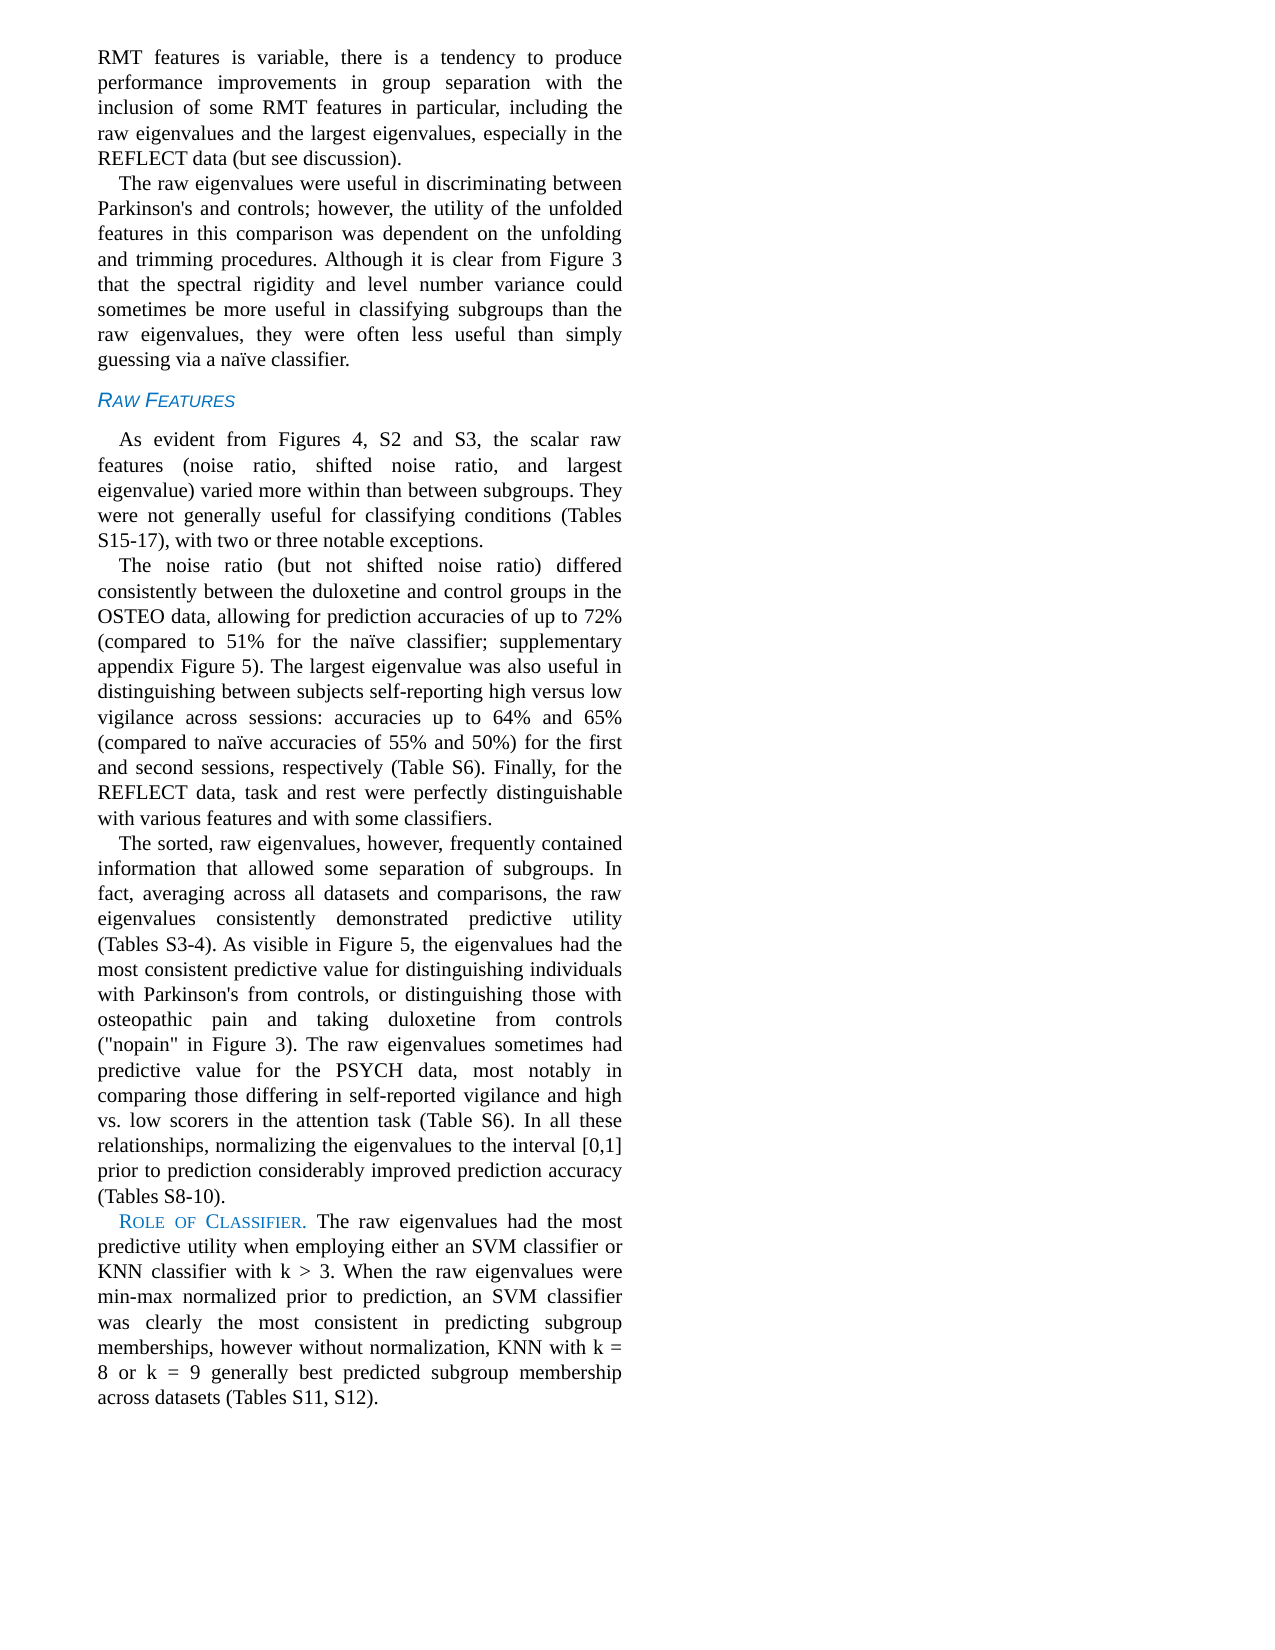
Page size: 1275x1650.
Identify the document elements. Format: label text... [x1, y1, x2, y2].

subtitle Raw Features [97, 387, 623, 411]
text The sorted, raw eigenvalues, however, frequently contained information that allowed some separation of subgroups. In fact, averaging across all datasets and comparisons, the raw eigenvalues consistently demonstrated predictive utility (Tables S3-4). As visible in Figure 5, the eigenvalues had the most consistent predictive value for distinguishing individuals with Parkinson's from controls, or distinguishing those with osteopathic pain and taking duloxetine from controls ("nopain" in Figure 3). The raw eigenvalues sometimes had predictive value for the PSYCH data, most notably in comparing those differing in self-reported vigilance and high vs. low scorers in the attention task (Table S6). In all these relationships, normalizing the eigenvalues to the interval [0,1] prior to prediction considerably improved prediction accuracy (Tables S8-10). [97, 831, 623, 1208]
text As evident from Figures 4, S2 and S3, the scalar raw features (noise ratio, shifted noise ratio, and largest eigenvalue) varied more within than between subgroups. They were not generally useful for classifying conditions (Tables S15-17), with two or three notable exceptions. [97, 427, 623, 552]
text Role of Classifier. The raw eigenvalues had the most predictive utility when employing either an SVM classifier or KNN classifier with k > 3. When the raw eigenvalues were min-max normalized prior to prediction, an SVM classifier was clearly the most consistent in predicting subgroup memberships, however without normalization, KNN with k = 8 or k = 9 generally best predicted subgroup membership across datasets (Tables S11, S12). [97, 1209, 623, 1409]
text The noise ratio (but not shifted noise ratio) differed consistently between the duloxetine and control groups in the OSTEO data, allowing for prediction accuracies of up to 72% (compared to 51% for the naïve classifier; supplementary appendix Figure 5). The largest eigenvalue was also useful in distinguishing between subjects self-reporting high versus low vigilance across sessions: accuracies up to 64% and 65% (compared to naïve accuracies of 55% and 50%) for the first and second sessions, respectively (Table S6). Finally, for the REFLECT data, task and rest were perfectly distinguishable with various features and with some classifiers. [97, 553, 623, 829]
text RMT features is variable, there is a tendency to produce performance improvements in group separation with the inclusion of some RMT features in particular, including the raw eigenvalues and the largest eigenvalues, especially in the REFLECT data (but see discussion). [97, 45, 623, 170]
text The raw eigenvalues were useful in discriminating between Parkinson's and controls; however, the utility of the unfolded features in this comparison was dependent on the unfolding and trimming procedures. Although it is clear from Figure 3 that the spectral rigidity and level number variance could sometimes be more useful in classifying subgroups than the raw eigenvalues, they were often less useful than simply guessing via a naïve classifier. [97, 171, 623, 371]
